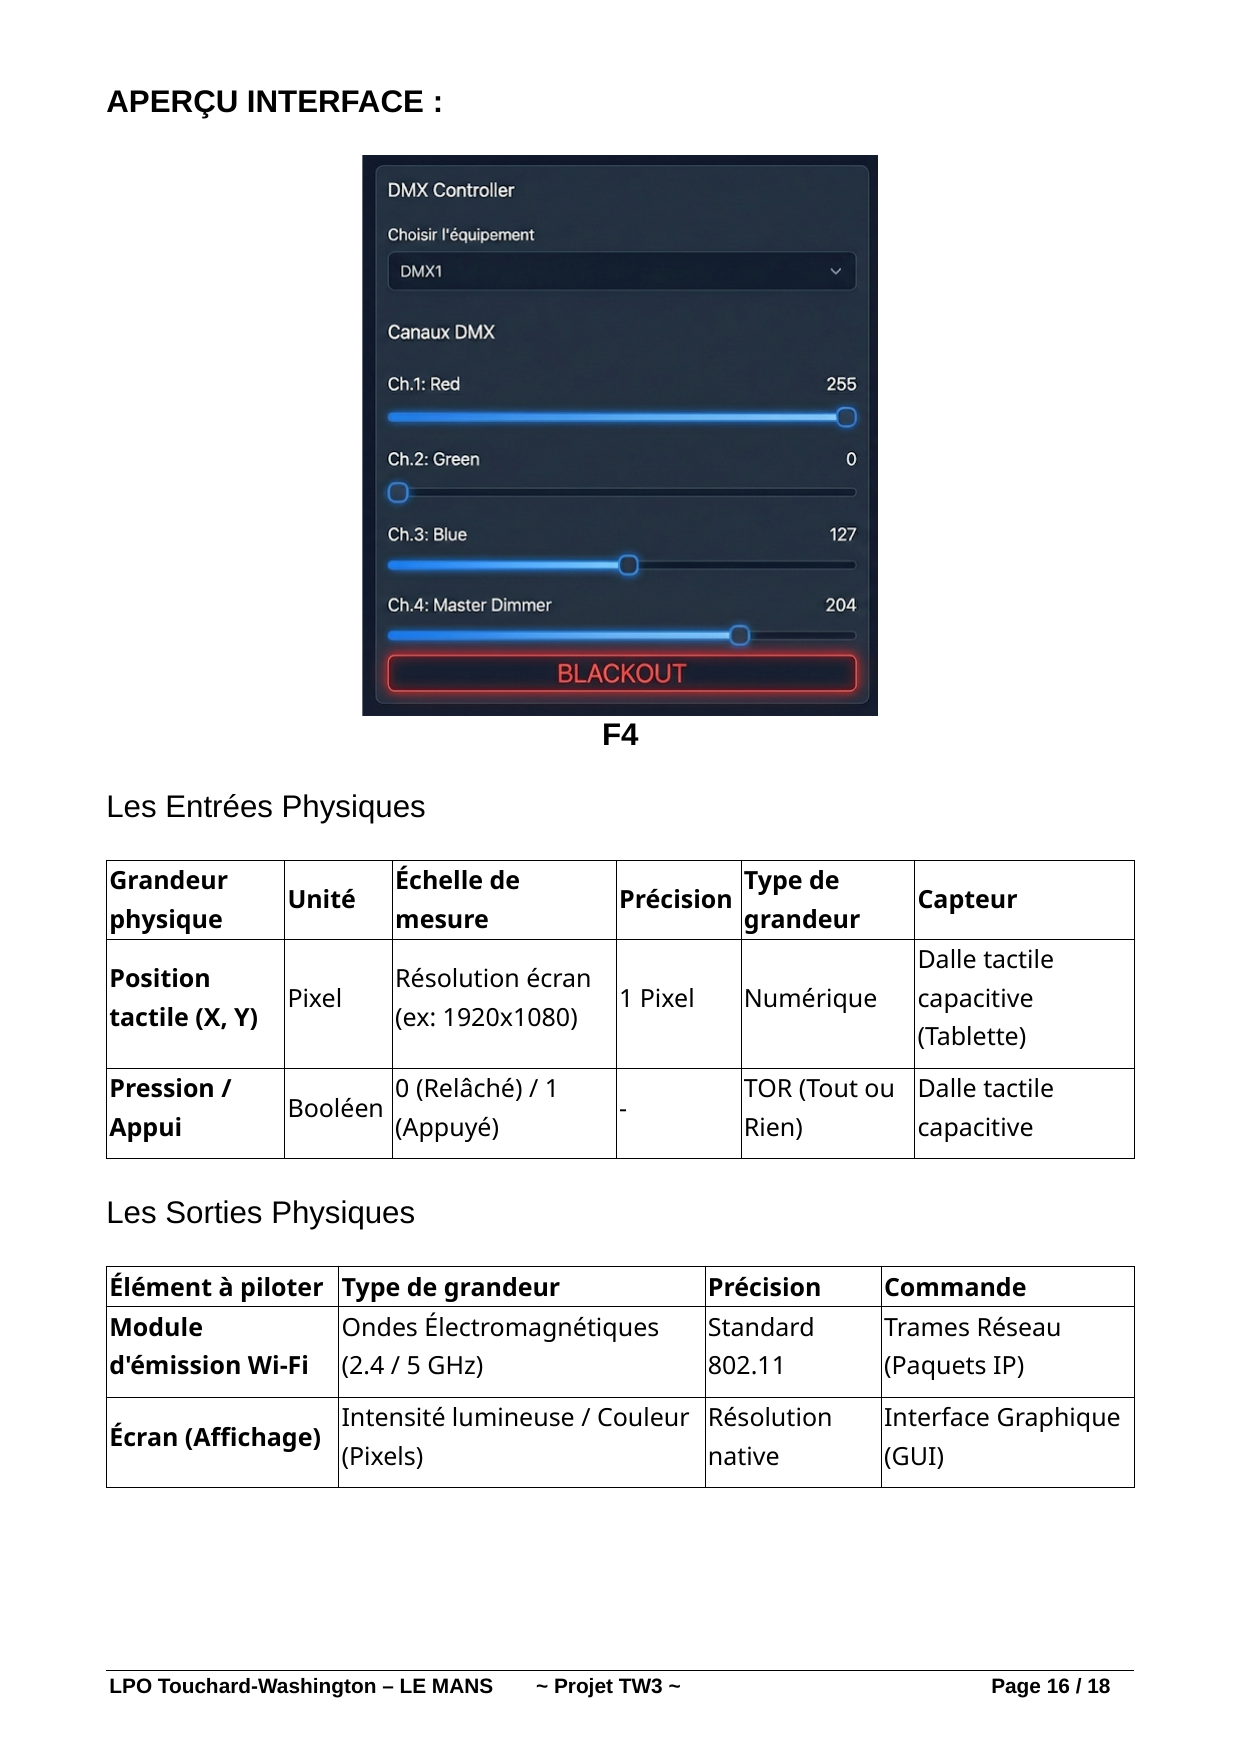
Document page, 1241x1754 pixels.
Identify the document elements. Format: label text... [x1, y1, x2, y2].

table_header Élément à piloter [107, 1267, 338, 1306]
table_cell Résolution native [706, 1398, 881, 1487]
table_cell Pression / Appui [107, 1069, 284, 1158]
table_cell - [617, 1069, 741, 1158]
table_header Type de grandeur [742, 861, 914, 938]
table_cell Standard 802.11 [706, 1307, 881, 1397]
text F4 [106, 155, 1134, 752]
table_cell Position tactile (X, Y) [107, 940, 284, 1068]
table_cell Interface Graphique (GUI) [882, 1398, 1134, 1487]
table_header Capteur [915, 861, 1134, 938]
table_header Unité [285, 861, 392, 938]
table_header Précision [617, 861, 741, 938]
table_cell 0 (Relâché) / 1 (Appuyé) [393, 1069, 616, 1158]
text Les Entrées Physiques [106, 788, 1134, 824]
table_cell Résolution écran (ex: 1920x1080) [393, 940, 616, 1068]
picture [362, 155, 878, 716]
table_cell Module d'émission Wi-Fi [107, 1307, 338, 1397]
table_cell Pixel [285, 940, 392, 1068]
table_cell Intensité lumineuse / Couleur (Pixels) [339, 1398, 705, 1487]
table_header Échelle de mesure [393, 861, 616, 938]
table_cell TOR (Tout ou Rien) [742, 1069, 914, 1158]
text Les Sorties Physiques [106, 1194, 1134, 1230]
table_header Commande [882, 1267, 1134, 1306]
table_cell Dalle tactile capacitive (Tablette) [915, 940, 1134, 1068]
table_cell Trames Réseau (Paquets IP) [882, 1307, 1134, 1397]
table_cell 1 Pixel [617, 940, 741, 1068]
table_cell Dalle tactile capacitive [915, 1069, 1134, 1158]
table_header Précision [706, 1267, 881, 1306]
table_cell Ondes Électromagnétiques (2.4 / 5 GHz) [339, 1307, 705, 1397]
table_cell Booléen [285, 1069, 392, 1158]
table_header Type de grandeur [339, 1267, 705, 1306]
table_cell Numérique [742, 940, 914, 1068]
table_cell Écran (Affichage) [107, 1398, 338, 1487]
text APERÇU INTERFACE : [106, 83, 1134, 119]
table_header Grandeur physique [107, 861, 284, 938]
